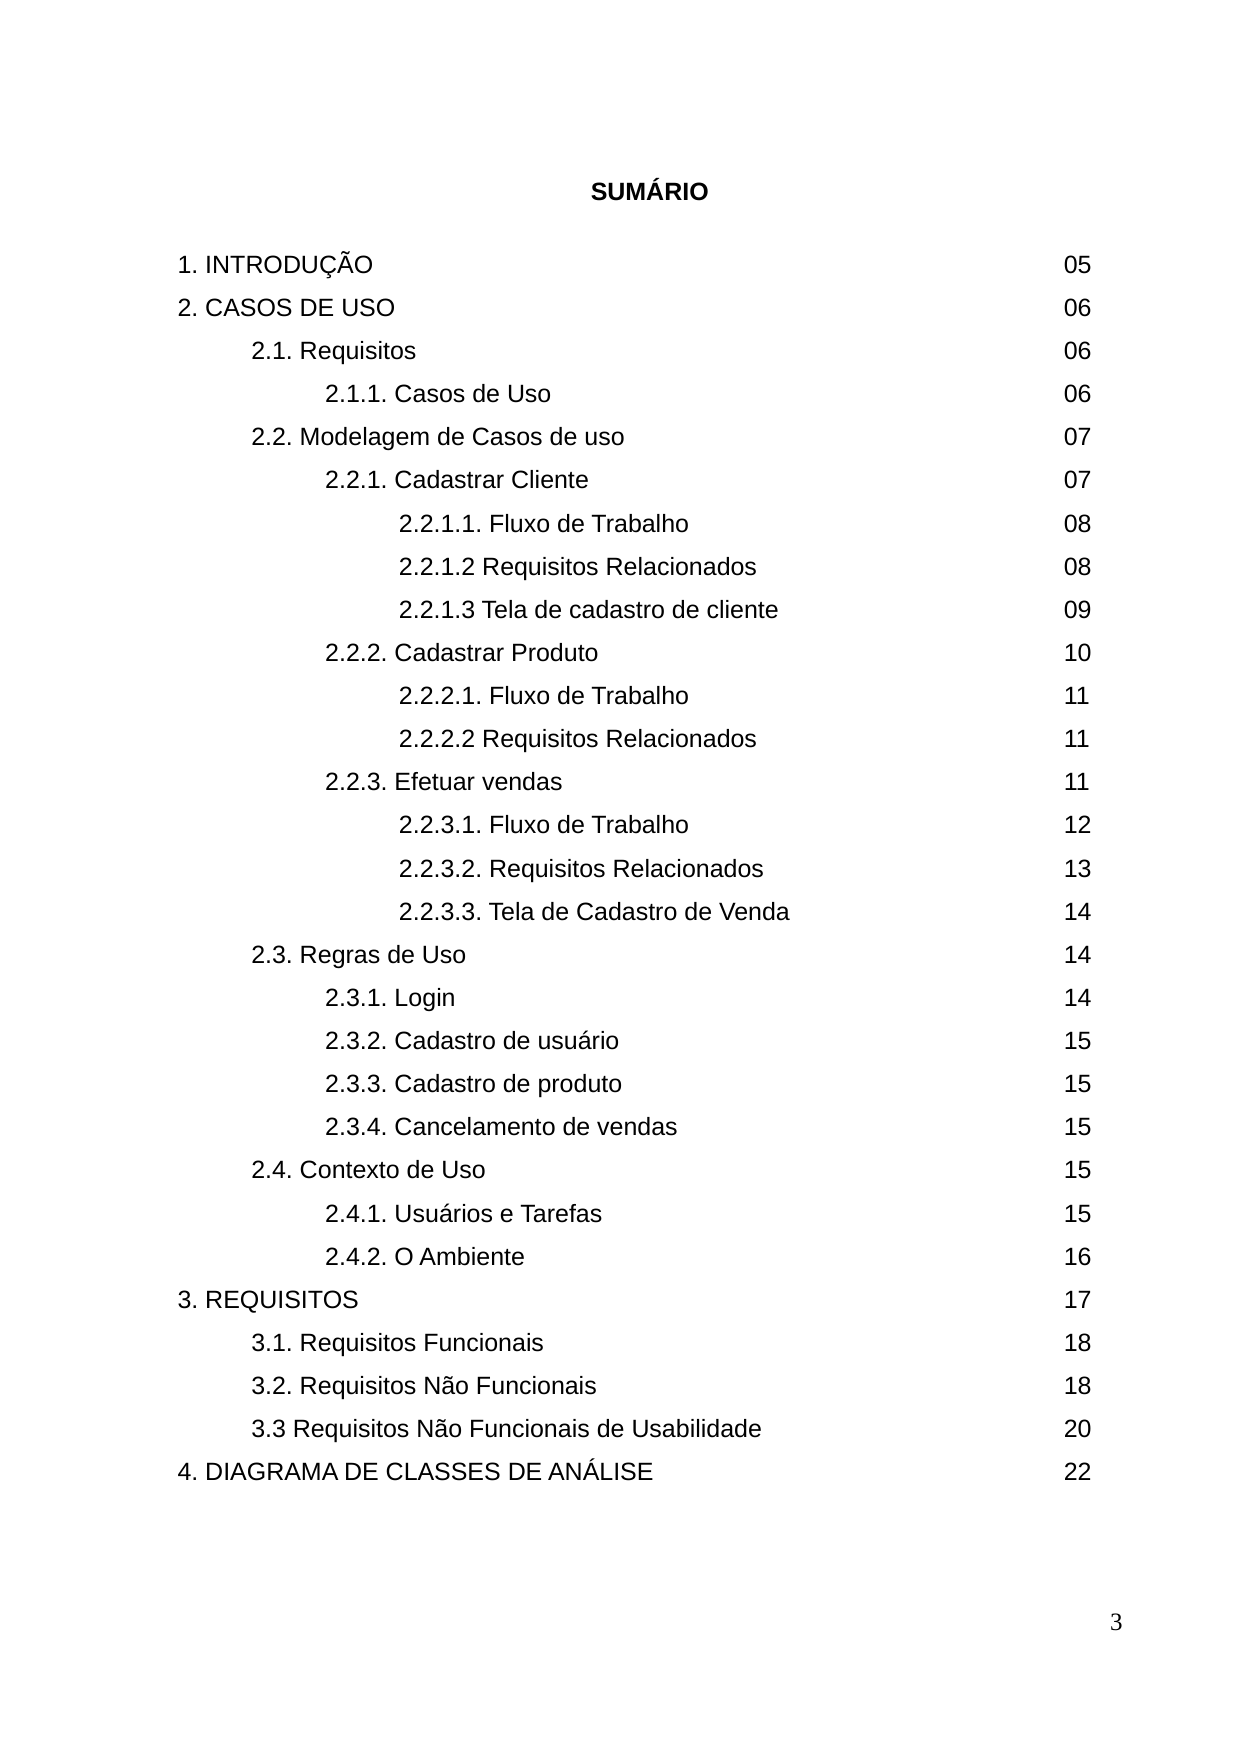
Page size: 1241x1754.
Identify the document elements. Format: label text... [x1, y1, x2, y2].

text 1. INTRODUÇÃO 05 2. CASOS DE USO 06 2.1. Requisitos 06 2.1.1. Casos de Uso 06 2.2. Modelagem de Casos de uso 07 2.2.1. Cadastrar Cliente 07 2.2.1.1. Fluxo de Trabalho 08 2.2.1.2 Requisitos Relacionados 08 2.2.1.3 Tela de cadastro de cliente 09 2.2.2. Cadastrar Produto 10 2.2.2.1. Fluxo de Trabalho 11 2.2.2.2 Requisitos Relacionados 11 2.2.3. Efetuar vendas 11 2.2.3.1. Fluxo de Trabalho 12 2.2.3.2. Requisitos Relacionados 13 2.2.3.3. Tela de Cadastro de Venda 14 2.3. Regras de Uso 14 2.3.1. Login 14 2.3.2. Cadastro de usuário 15 2.3.3. Cadastro de produto 15 2.3.4. Cancelamento de vendas 15 2.4. Contexto de Uso 15 2.4.1. Usuários e Tarefas 15 2.4.2. O Ambiente 16 3. REQUISITOS 17 3.1. Requisitos Funcionais 18 3.2. Requisitos Não Funcionais 18 3.3 Requisitos Não Funcionais de Usabilidade 20 4. DIAGRAMA DE CLASSES DE ANÁLISE 22 [177, 250, 1122, 1486]
text SUMÁRIO [177, 177, 1122, 206]
